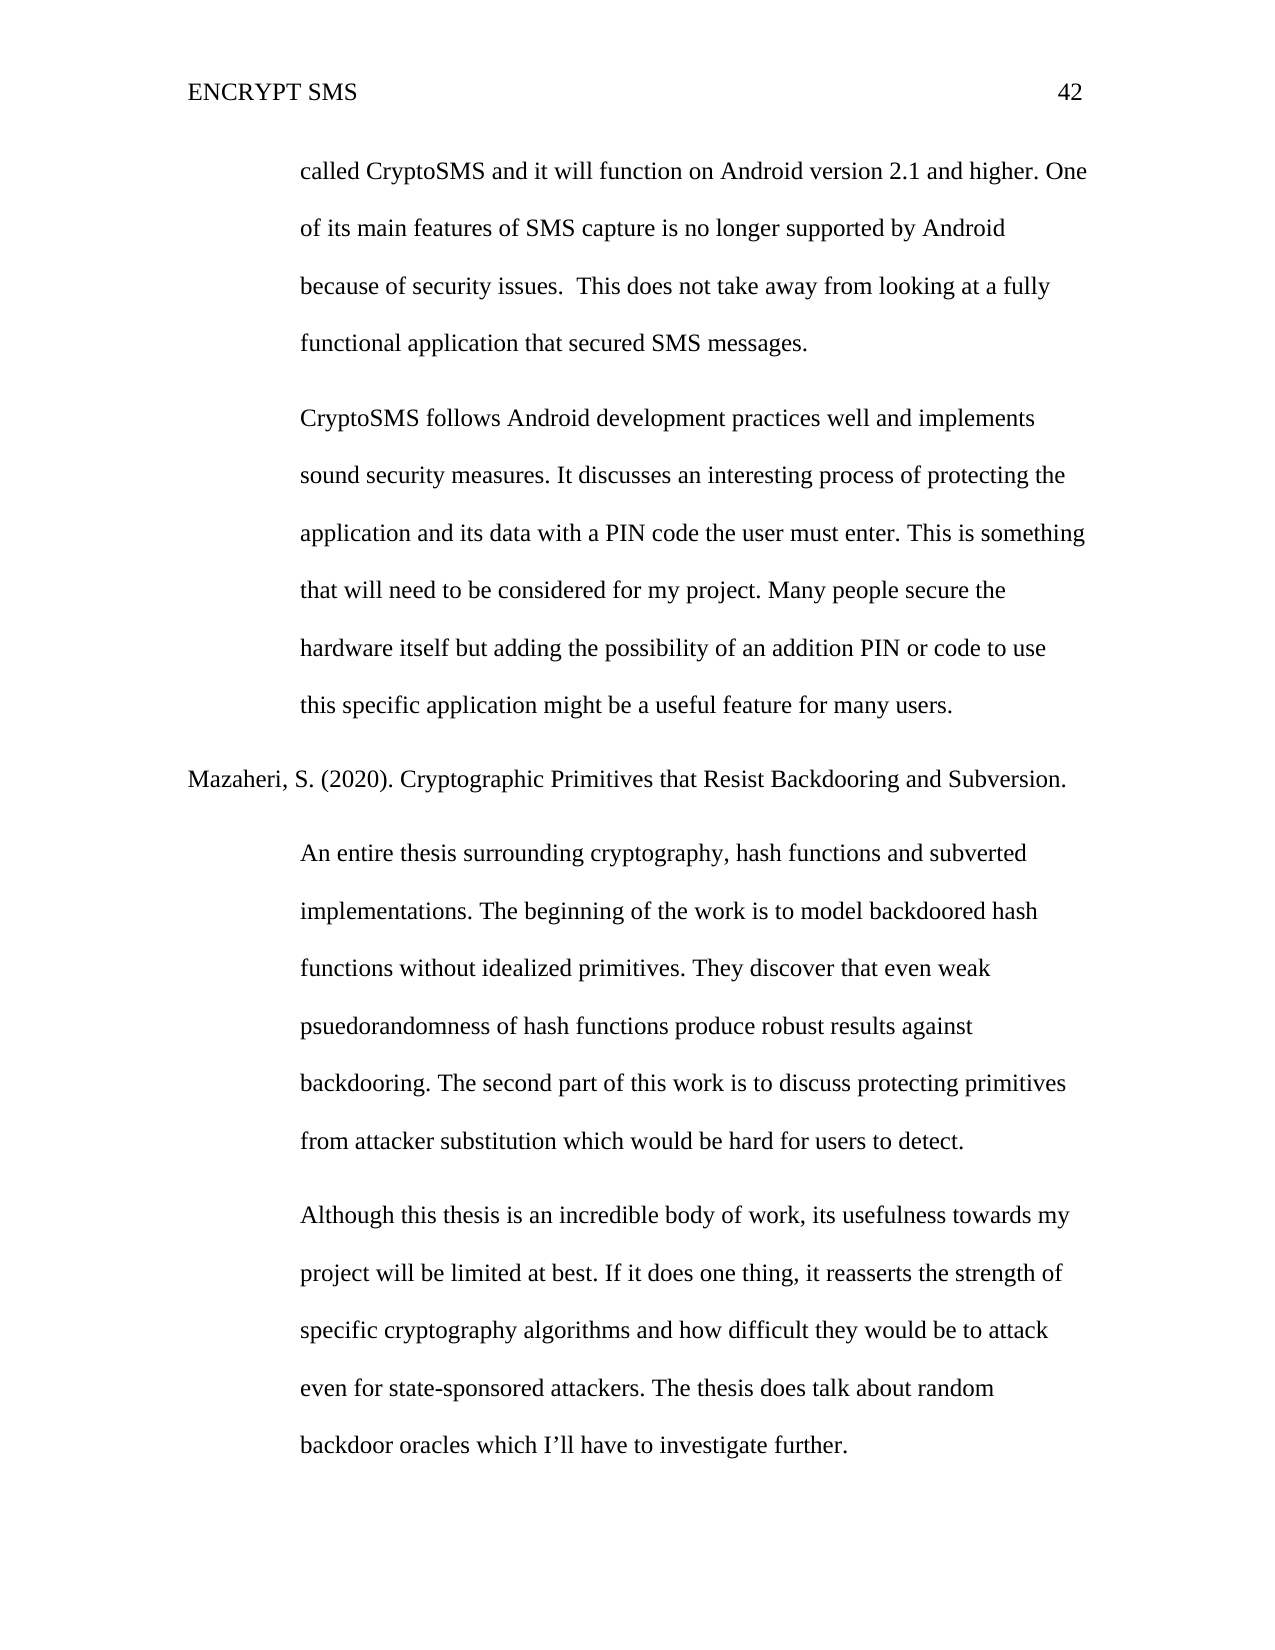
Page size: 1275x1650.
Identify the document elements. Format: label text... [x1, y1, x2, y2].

text Mazaheri, S. (2020). Cryptographic Primitives that Resist Backdooring and Subversion. [187, 764, 1087, 793]
text Although this thesis is an incredible body of work, its usefulness towards my project will be limited at best. If it does one thing, it reasserts the strength of specific cryptography algorithms and how difficult they would be to attack even for state-sponsored attackers. The thesis does talk about random backdoor oracles which I’ll have to investigate further. [300, 1200, 1087, 1459]
text called CryptoSMS and it will function on Android version 2.1 and higher. One of its main features of SMS capture is no longer supported by Android because of security issues. This does not take away from looking at a fully functional application that secured SMS messages. [300, 156, 1087, 357]
text CryptoSMS follows Android development practices well and implements sound security measures. It discusses an interesting process of protecting the application and its data with a PIN code the user must enter. This is something that will need to be considered for my project. Many people secure the hardware itself but adding the possibility of an addition PIN or code to use this specific application might be a useful feature for many users. [300, 403, 1087, 719]
text An entire thesis surrounding cryptography, hash functions and subverted implementations. The beginning of the work is to model backdoored hash functions without idealized primitives. They discover that even weak psuedorandomness of hash functions produce robust results against backdooring. The second part of this work is to discuss protecting primitives from attacker substitution which would be hard for users to detect. [300, 838, 1087, 1155]
